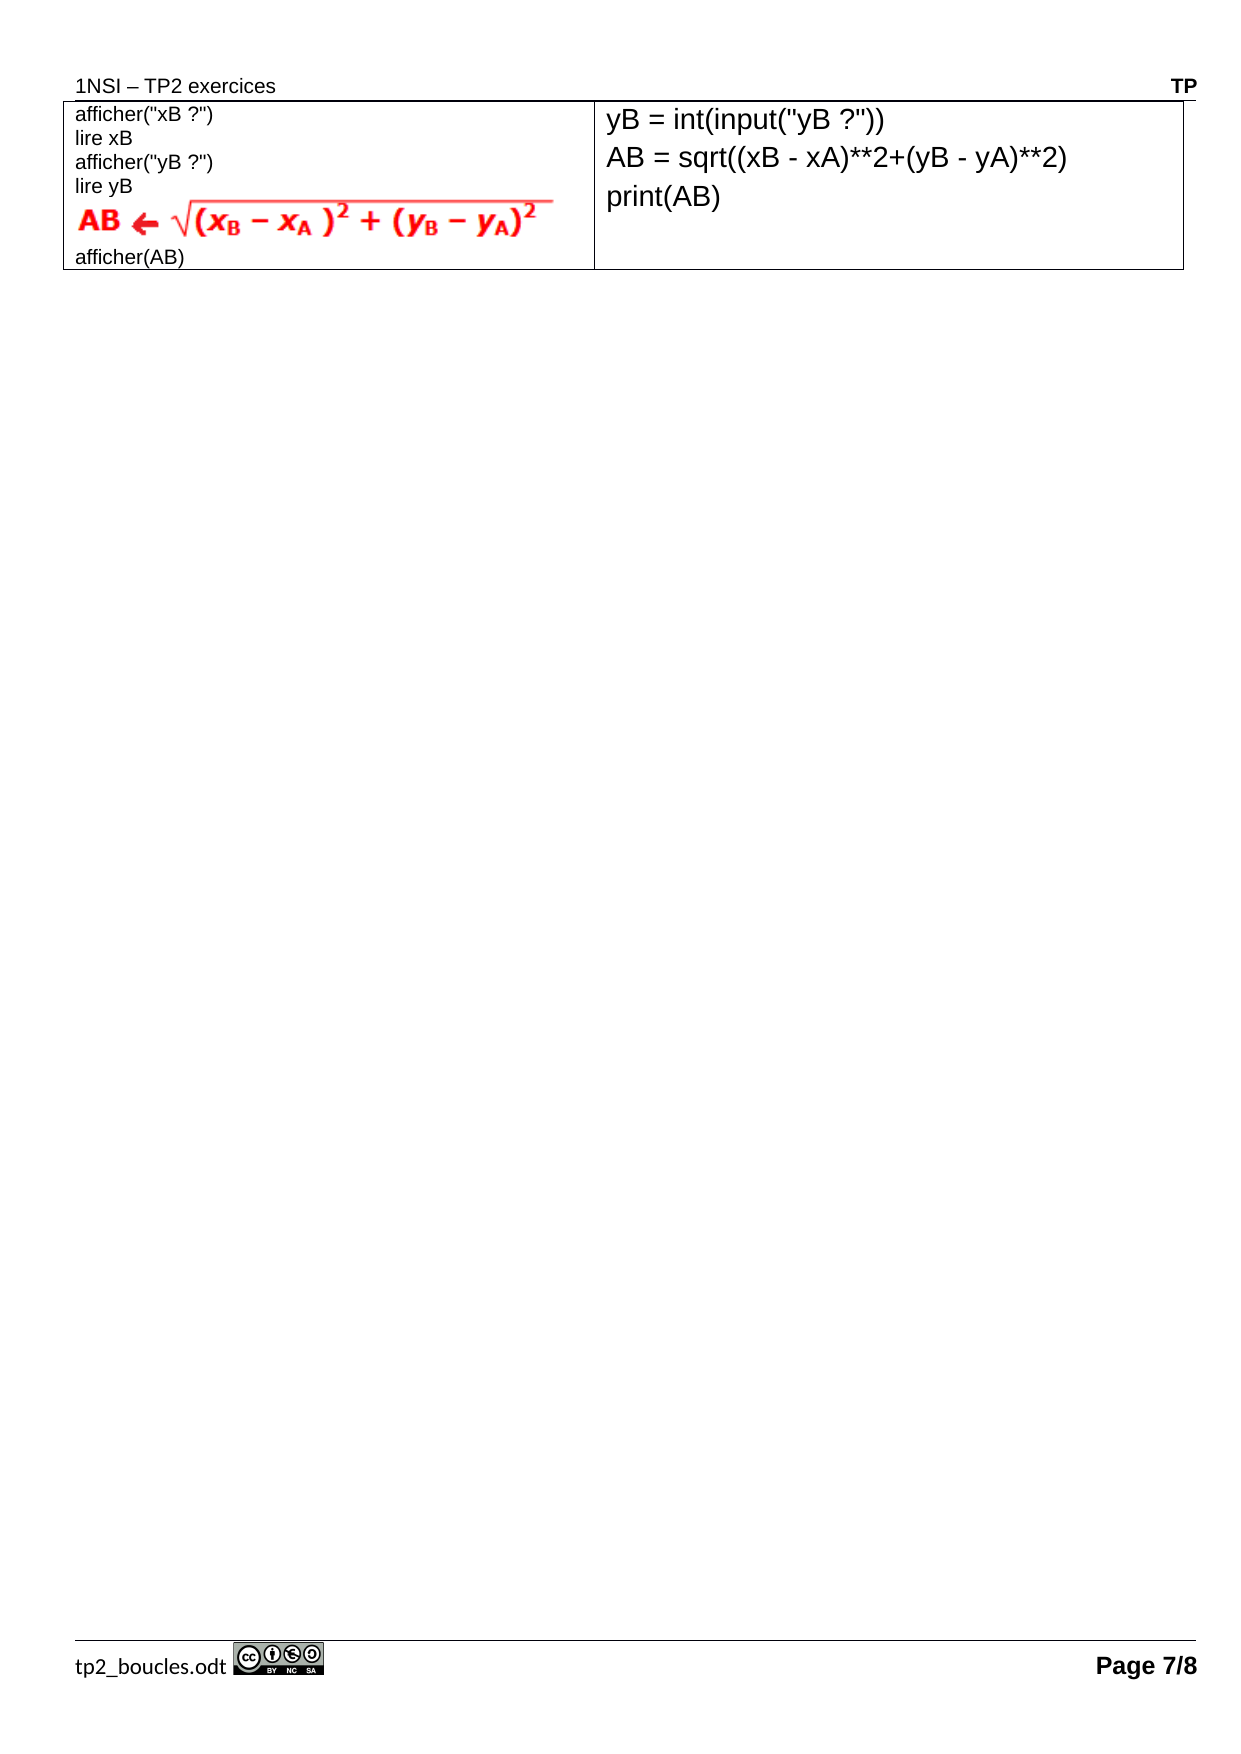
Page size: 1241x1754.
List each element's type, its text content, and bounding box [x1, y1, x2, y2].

table_cell afficher("xB ?") lire xB afficher("yB ?") lire yB afficher(AB) [64, 102, 594, 268]
table_cell yB = int(input("yB ?")) AB = sqrt((xB - xA)**2+(yB - yA)**2) print(AB) [595, 102, 1183, 268]
picture [233, 1642, 324, 1675]
